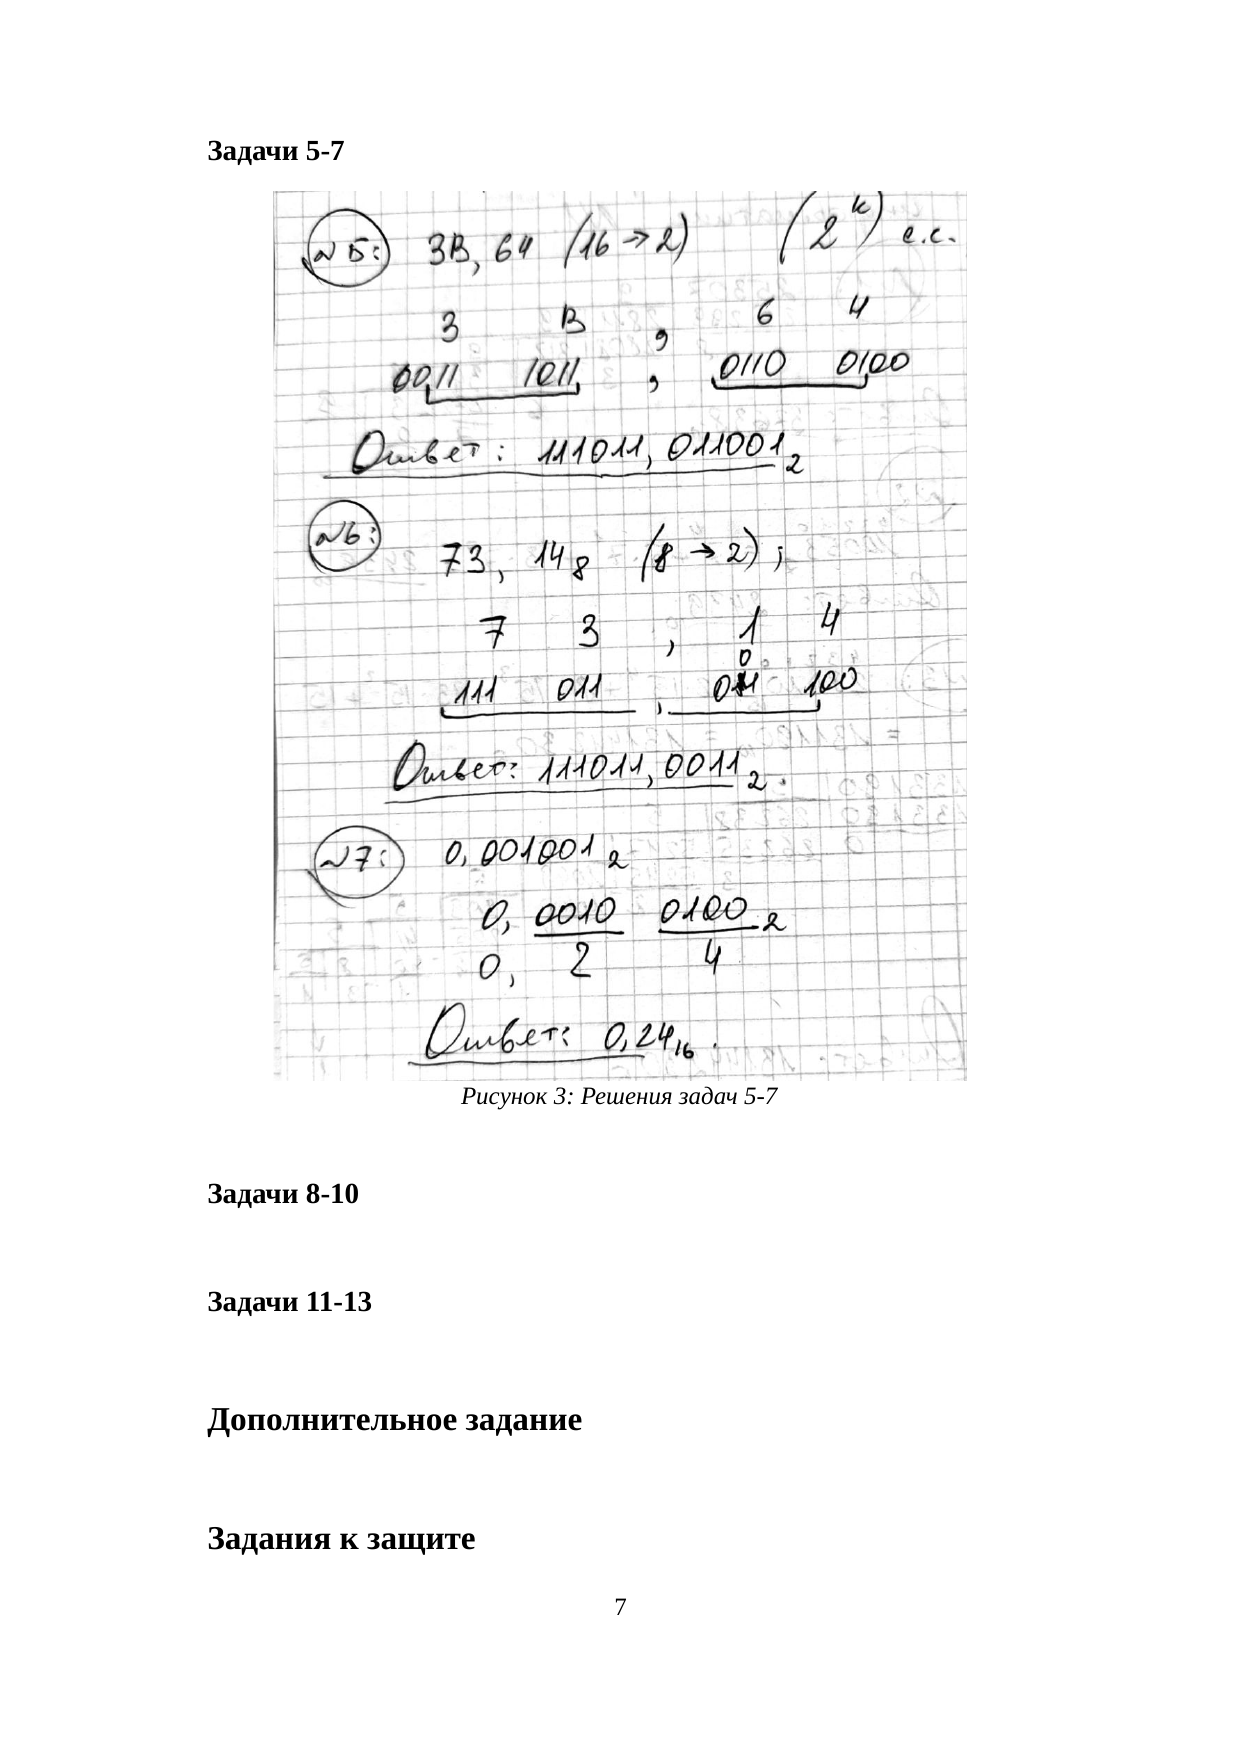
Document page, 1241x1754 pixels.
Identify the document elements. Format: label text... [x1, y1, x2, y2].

subtitle Задания к защите [133, 1518, 1107, 1557]
subtitle Задачи 11-13 [133, 1284, 1107, 1318]
picture [273, 191, 967, 1081]
subtitle Дополнительное задание [133, 1399, 1107, 1437]
text Рисунок 3: Решения задач 5-7 [273, 1081, 967, 1110]
subtitle Задачи 5-7 [133, 133, 1107, 167]
subtitle Задачи 8-10 [133, 1176, 1107, 1210]
